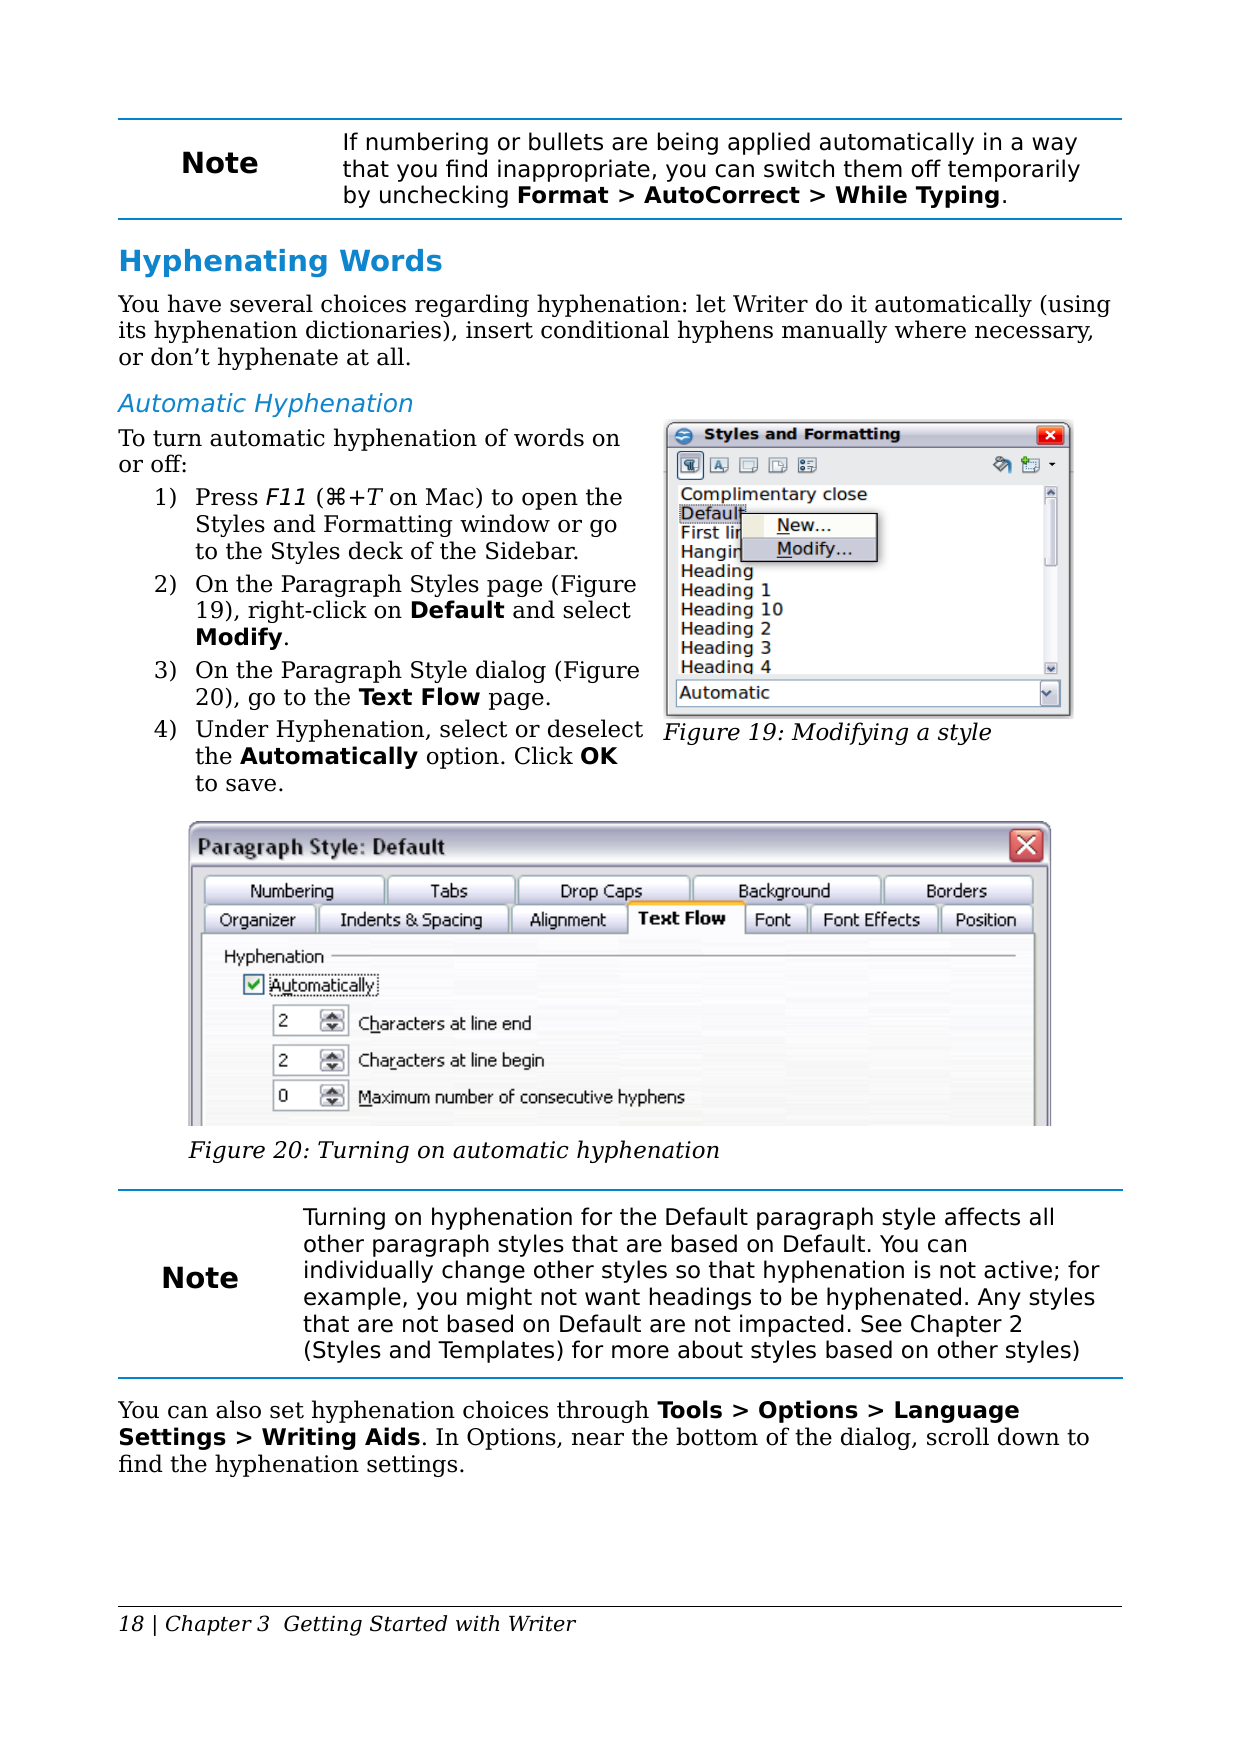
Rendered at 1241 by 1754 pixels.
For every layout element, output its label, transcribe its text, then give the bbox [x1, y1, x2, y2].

list To turn automatic hyphenation of words on or off: [118, 425, 663, 478]
list On the Paragraph Styles page (Figure 19), right-click on Default and select Modify. [177, 571, 663, 651]
text You can also set hyphenation choices through Tools > Options > Language Settings > Writing Aids. In Options, near the bottom of the dialog, scroll down to find the hyphenation settings. [118, 1397, 1122, 1478]
picture [663, 419, 1074, 719]
text Figure 20: Turning on automatic hyphenation [189, 1138, 1052, 1164]
list Press F11 (z+T on Mac) to open the Styles and Formatting window or go to the Styles deck of the Sidebar. [177, 484, 663, 564]
picture [188, 821, 1052, 1126]
list On the Paragraph Style dialog (Figure 20), go to the Text Flow page. [177, 657, 663, 710]
table_header Note [118, 120, 321, 218]
table_header Note [118, 1191, 281, 1377]
text Figure 19: Modifying a style [663, 419, 1084, 745]
list Under Hyphenation, select or deselect the Automatically option. Click OK to save. [177, 717, 1122, 797]
list [1084, 425, 1122, 478]
list [1084, 571, 1122, 651]
subtitle Automatic Hyphenation [118, 389, 1122, 418]
table_header If numbering or bullets are being applied automatically in a way that you find inappropriate, you can switch them off temporarily by unchecking Format > AutoCorrect > While Typing. [321, 120, 1122, 218]
list [1084, 484, 1122, 564]
table_header Turning on hyphenation for the Default paragraph style affects all other paragraph styles that are based on Default. You can individually change other styles so that hyphenation is not active; for example, you might not want headings to be hyphenated. Any styles that are not based on Default are not impacted. See Chapter 2 (Styles and Templates) for more about styles based on other styles) [281, 1191, 1122, 1377]
list [1084, 657, 1122, 710]
subtitle Hyphenating Words [118, 244, 1122, 278]
list You have several choices regarding hyphenation: let Writer do it automatically (using its hyphenation dictionaries), insert conditional hyphens manually where necessary, or don’t hyphenate at all. [118, 291, 1122, 371]
